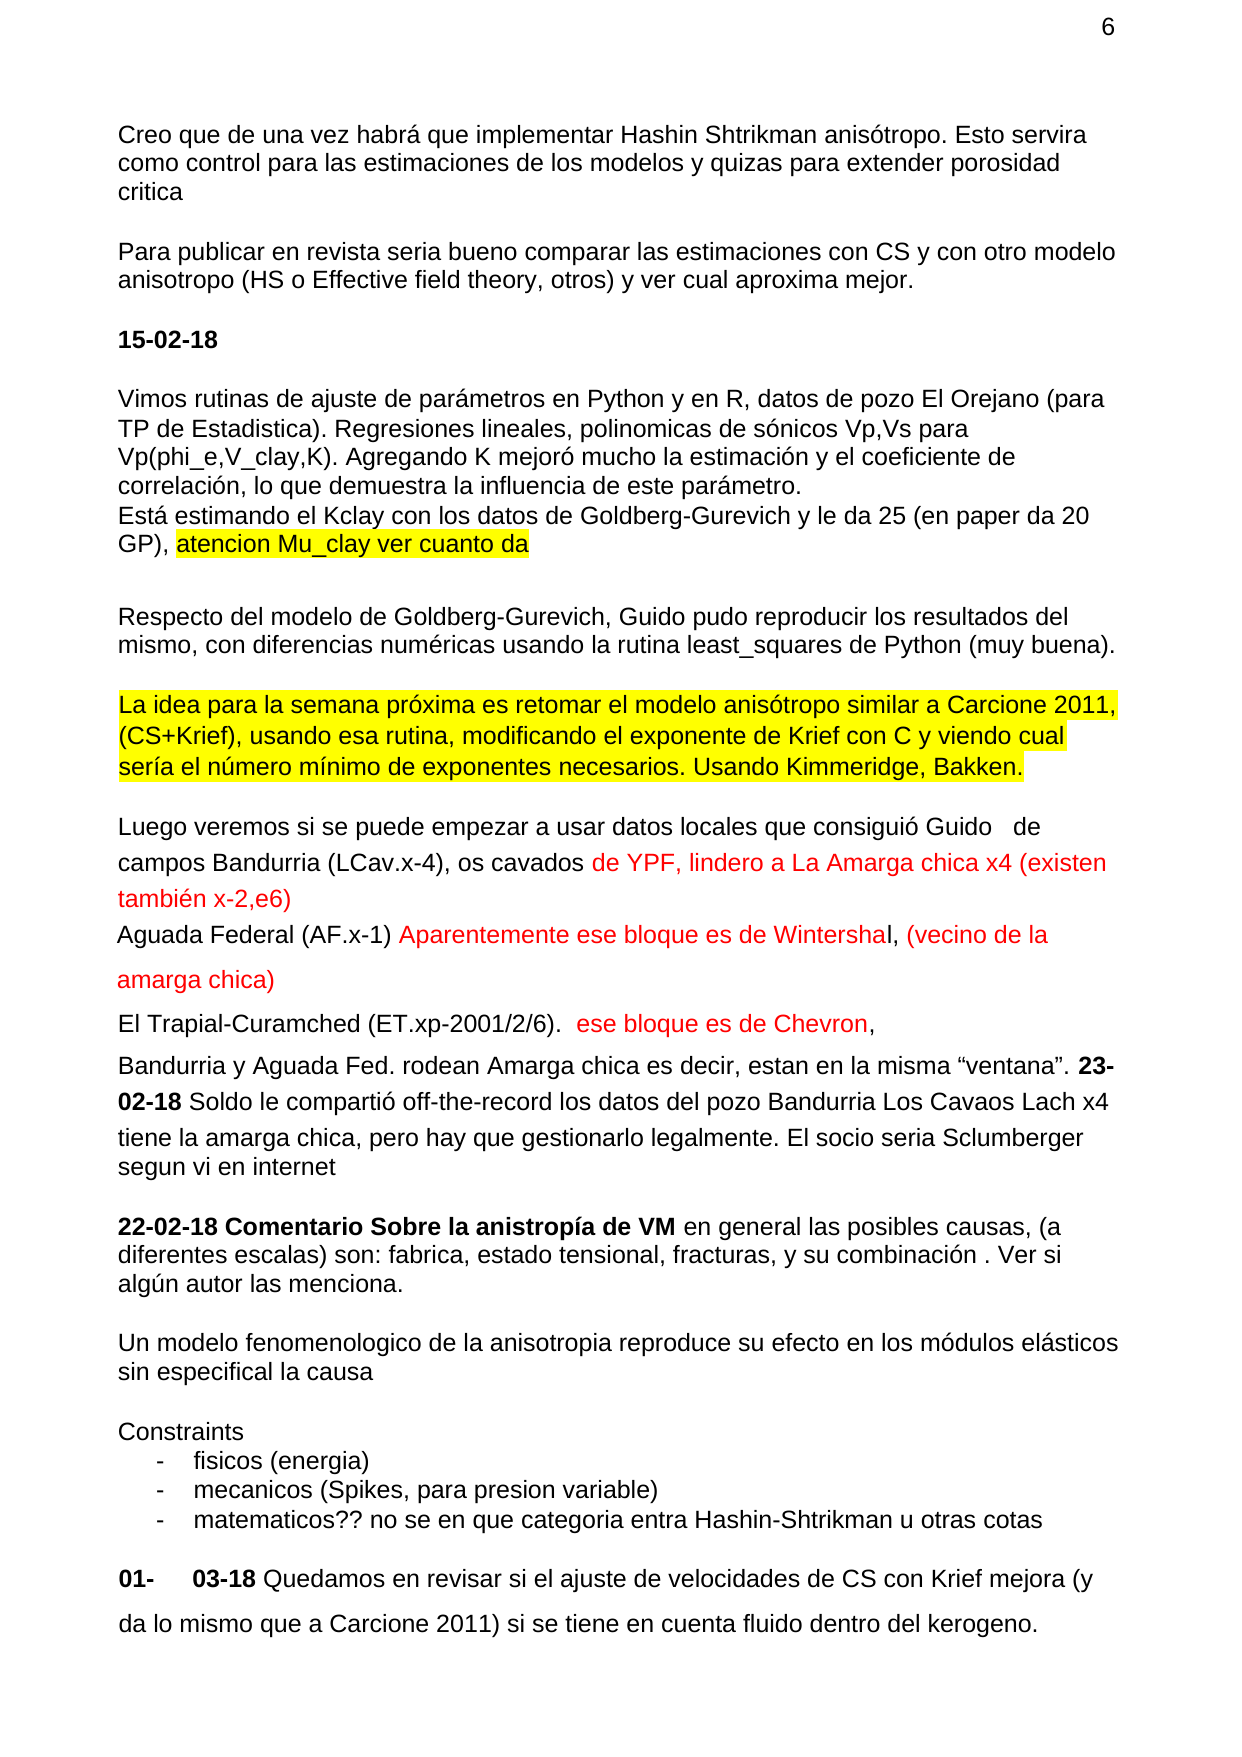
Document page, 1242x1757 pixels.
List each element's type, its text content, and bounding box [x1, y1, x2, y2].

subtitle 15-02-18 [118, 325, 1125, 353]
text Creo que de una vez habrá que implementar Hashin Shtrikman anisótropo. Esto servira como control para las estimaciones de los modelos y quizas para extender porosidad critica [118, 120, 1124, 206]
list fisicos (energia) [156, 1446, 1124, 1475]
text Aguada Federal (AF.x-1) ​Aparentemente ese bloque es de Wintersha​l, ​(vecino de la amarga chica) [117, 920, 1125, 993]
list matematicos?? no se en que categoria entra Hashin-Shtrikman u otras cotas [156, 1505, 1124, 1534]
text TP de Estadistica). Regresiones lineales, polinomicas de sónicos Vp,Vs para Vp(phi_e,V_clay,K). Agregando K mejoró mucho la estimación y el coeficiente de correlación, lo que demuestra la influencia de este parámetro. [118, 414, 1124, 500]
table_cell [1067, 720, 1118, 782]
text El Trapial-Curamched (ET.xp-2001/2/6). ​ ese bloque es de Chevron​, [118, 1009, 1124, 1038]
text Está estimando el Kclay con los datos de Goldberg-Gurevich y le da 25 (en paper da 20 GP), ​atencion Mu_clay ver cuanto da [118, 501, 1124, 558]
text Para publicar en revista seria bueno comparar las estimaciones con CS y con otro modelo anisotropo (HS o Effective field theory, otros) y ver cual aproxima mejor. [118, 237, 1124, 294]
table_header La idea para la semana próxima es retomar el modelo anisótropo similar a Carcione 2011, [119, 690, 1118, 720]
text Un modelo fenomenologico de la anisotropia reproduce su efecto en los módulos elásticos sin especifical la causa [118, 1328, 1124, 1386]
list 03-18​ Quedamos en revisar si el ajuste de velocidades de CS con Krief mejora (y da lo mismo que a Carcione 2011) si se tiene en cuenta fluido dentro del kerogeno. [118, 1564, 1124, 1638]
text tiene la amarga chica, pero hay que gestionarlo legalmente. El socio seria Sclumberger segun vi en internet [118, 1123, 1124, 1181]
text Constraints [118, 1417, 1124, 1445]
text 22-02-18 Comentario Sobre la anistropía de VM en general las posibles causas, (a diferentes escalas) son: fabrica, estado tensional, fracturas, y su combinación . Ver si algún autor las menciona. [118, 1212, 1086, 1298]
table_cell (CS+Krief), usando esa rutina, modificando el exponente de Krief con C y viendo cual [119, 720, 1067, 751]
text Vimos rutinas de ajuste de parámetros en Python y en R, datos de pozo El Orejano (para [118, 384, 1124, 413]
table_cell [1024, 751, 1067, 782]
list mecanicos (Spikes, para presion variable) [156, 1476, 1124, 1504]
text Respecto del modelo de Goldberg-Gurevich, Guido pudo reproducir los resultados del mismo, con diferencias numéricas usando la rutina least_squares de Python (muy buena). [118, 601, 1124, 659]
table_cell sería el número mínimo de exponentes necesarios. Usando Kimmeridge, Bakken. [119, 751, 1024, 782]
text Luego veremos si se puede empezar a usar datos locales que consiguió Guido de campos Bandurria (LCav.x-4), os cavados ​de YPF, lindero a La Amarga chica x4 (existen también x-2,e6) [118, 812, 1124, 912]
text Bandurria y Aguada Fed. rodean Amarga chica es decir, estan en la misma “ventana”. 23-02-18 ​Soldo le compartió off-the-record los datos del pozo Bandurria Los Cavaos Lach x4 [118, 1051, 1124, 1116]
